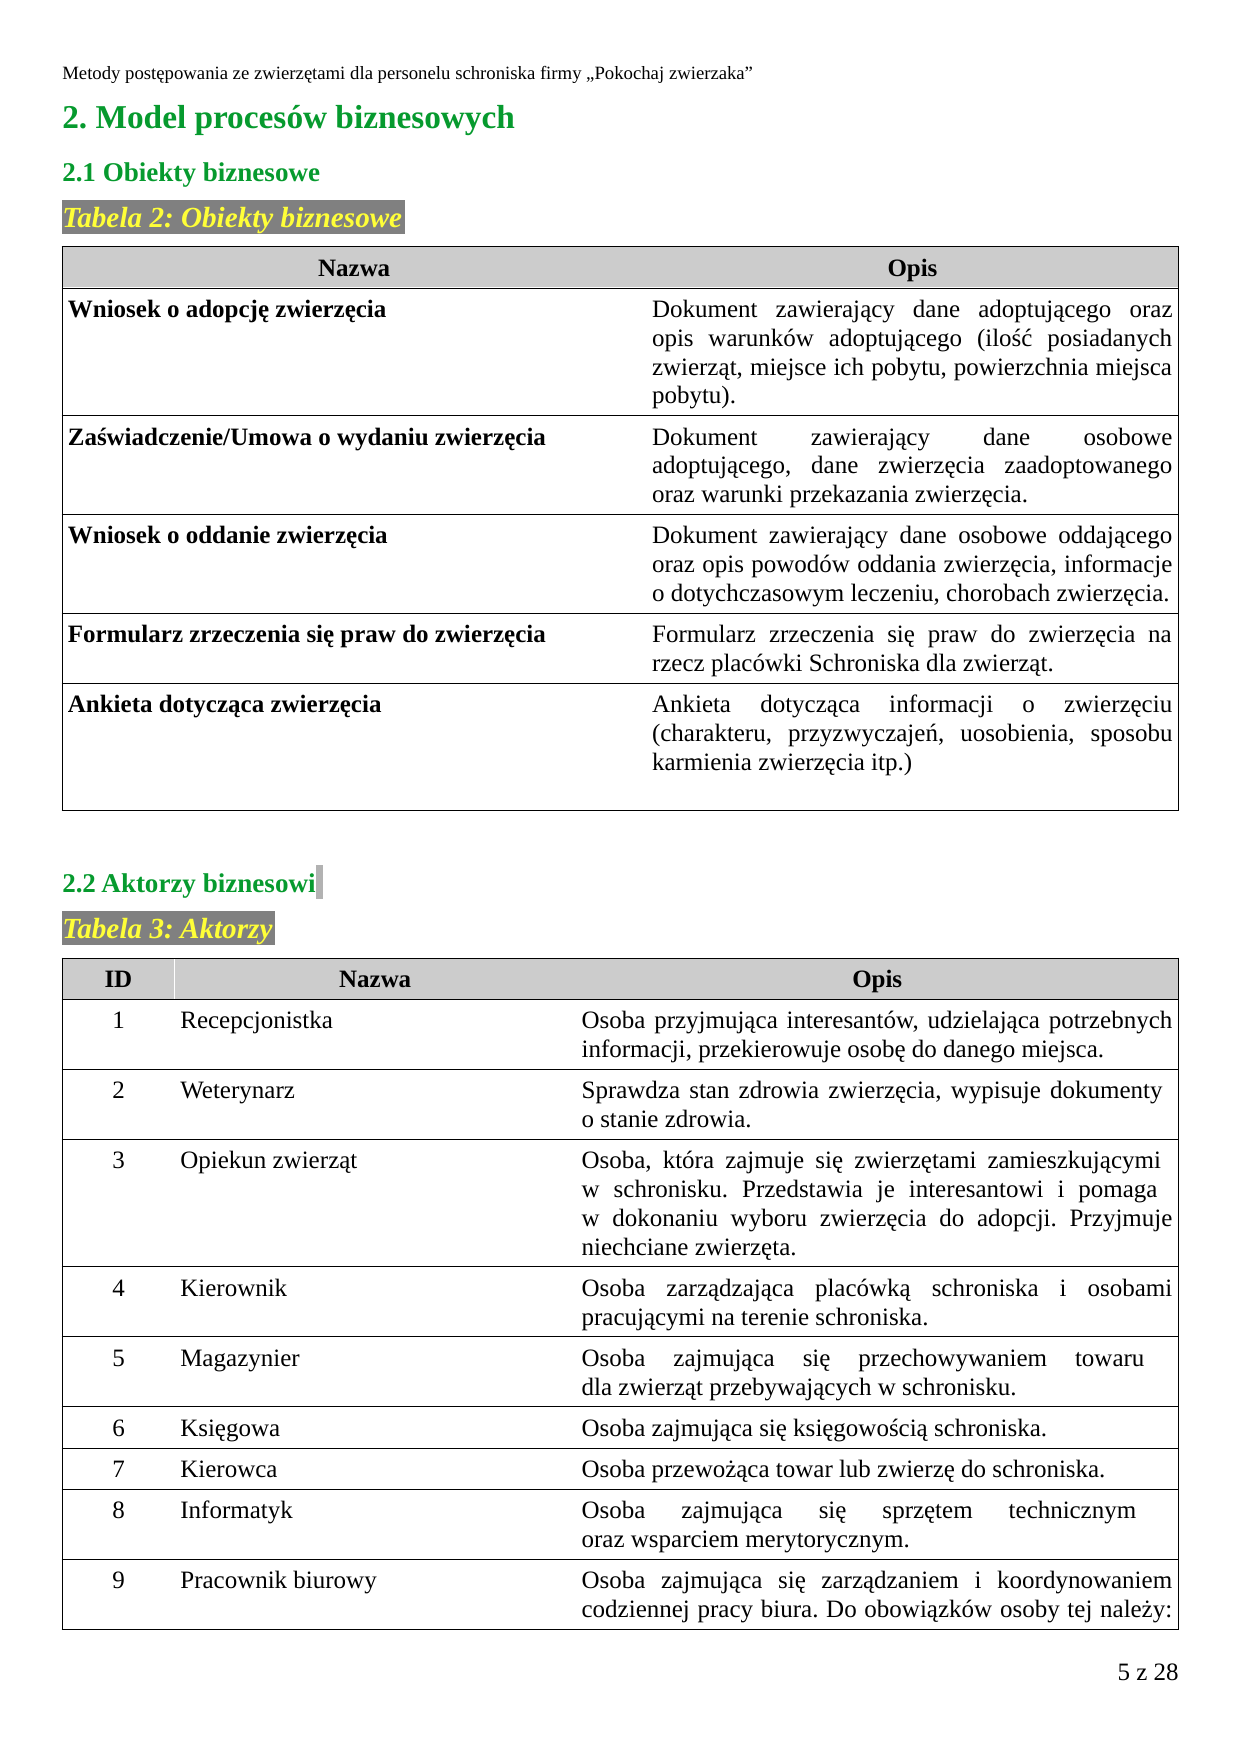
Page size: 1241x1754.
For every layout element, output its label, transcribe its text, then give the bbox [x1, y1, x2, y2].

table_cell Osoba przyjmująca interesantów, udzielająca potrzebnych informacji, przekierowuje osobę do danego miejsca. [576, 1000, 1178, 1069]
table_cell Osoba przewożąca towar lub zwierzę do schroniska. [576, 1449, 1178, 1489]
text Tabela 3: Aktorzy [62, 911, 1178, 945]
table_header Nazwa [63, 247, 646, 287]
table_cell Osoba zarządzająca placówką schroniska i osobami pracującymi na terenie schroniska. [576, 1267, 1178, 1336]
table_header Nazwa [175, 959, 576, 999]
table_cell Księgowa [175, 1407, 576, 1447]
table_cell Dokument zawierający dane adoptującego oraz opis warunków adoptującego (ilość posiadanych zwierząt, miejsce ich pobytu, powierzchnia miejsca pobytu). [646, 289, 1178, 415]
table_cell Osoba zajmująca się przechowywaniem towaru dla zwierząt przebywających w schronisku. [576, 1337, 1178, 1406]
table_cell Informatyk [175, 1490, 576, 1559]
table_cell Osoba zajmująca się księgowością schroniska. [576, 1407, 1178, 1447]
table_cell Pracownik biurowy [175, 1560, 576, 1629]
table_cell Formularz zrzeczenia się praw do zwierzęcia na rzecz placówki Schroniska dla zwierząt. [646, 614, 1178, 682]
table_cell 1 [63, 1000, 174, 1069]
table_cell Osoba zajmująca się zarządzaniem i koordynowaniem codziennej pracy biura. Do obowiązków osoby tej należy: [576, 1560, 1178, 1629]
table_cell 4 [63, 1267, 174, 1336]
table_cell Weterynarz [175, 1070, 576, 1139]
table_cell Dokument zawierający dane osobowe oddającego oraz opis powodów oddania zwierzęcia, informacje o dotychczasowym leczeniu, chorobach zwierzęcia. [646, 515, 1178, 612]
table_header Opis [646, 247, 1178, 287]
table_cell Ankieta dotycząca zwierzęcia [63, 684, 646, 810]
subtitle 2.2 Aktorzy biznesowi [62, 865, 1178, 899]
table_cell Wniosek o oddanie zwierzęcia [63, 515, 646, 612]
table_cell Magazynier [175, 1337, 576, 1406]
subtitle 2.1 Obiekty biznesowe [62, 157, 1178, 188]
table_header Opis [576, 959, 1178, 999]
table_cell 2 [63, 1070, 174, 1139]
table_cell 5 [63, 1337, 174, 1406]
table_cell Formularz zrzeczenia się praw do zwierzęcia [63, 614, 646, 682]
table_cell Dokument zawierający dane osobowe adoptującego, dane zwierzęcia zaadoptowanego oraz warunki przekazania zwierzęcia. [646, 416, 1178, 514]
table_cell Zaświadczenie/Umowa o wydaniu zwierzęcia [63, 416, 646, 514]
table_cell 9 [63, 1560, 174, 1629]
table_cell Osoba zajmująca się sprzętem technicznym oraz wsparciem merytorycznym. [576, 1490, 1178, 1559]
table_cell Kierowca [175, 1449, 576, 1489]
table_cell 7 [63, 1449, 174, 1489]
table_cell Opiekun zwierząt [175, 1140, 576, 1266]
subtitle 2. Model procesów biznesowych [62, 97, 1178, 136]
table_cell Recepcjonistka [175, 1000, 576, 1069]
text Tabela 2: Obiekty biznesowe [62, 200, 1178, 234]
table_cell Osoba, która zajmuje się zwierzętami zamieszkującymi w schronisku. Przedstawia je interesantowi i pomaga w dokonaniu wyboru zwierzęcia do adopcji. Przyjmuje niechciane zwierzęta. [576, 1140, 1178, 1266]
table_cell Kierownik [175, 1267, 576, 1336]
table_cell Wniosek o adopcję zwierzęcia [63, 289, 646, 415]
table_header ID [63, 959, 174, 999]
table_cell Sprawdza stan zdrowia zwierzęcia, wypisuje dokumenty o stanie zdrowia. [576, 1070, 1178, 1139]
table_cell 6 [63, 1407, 174, 1447]
table_cell 3 [63, 1140, 174, 1266]
table_cell Ankieta dotycząca informacji o zwierzęciu (charakteru, przyzwyczajeń, uosobienia, sposobu karmienia zwierzęcia itp.) [646, 684, 1178, 810]
table_cell 8 [63, 1490, 174, 1559]
